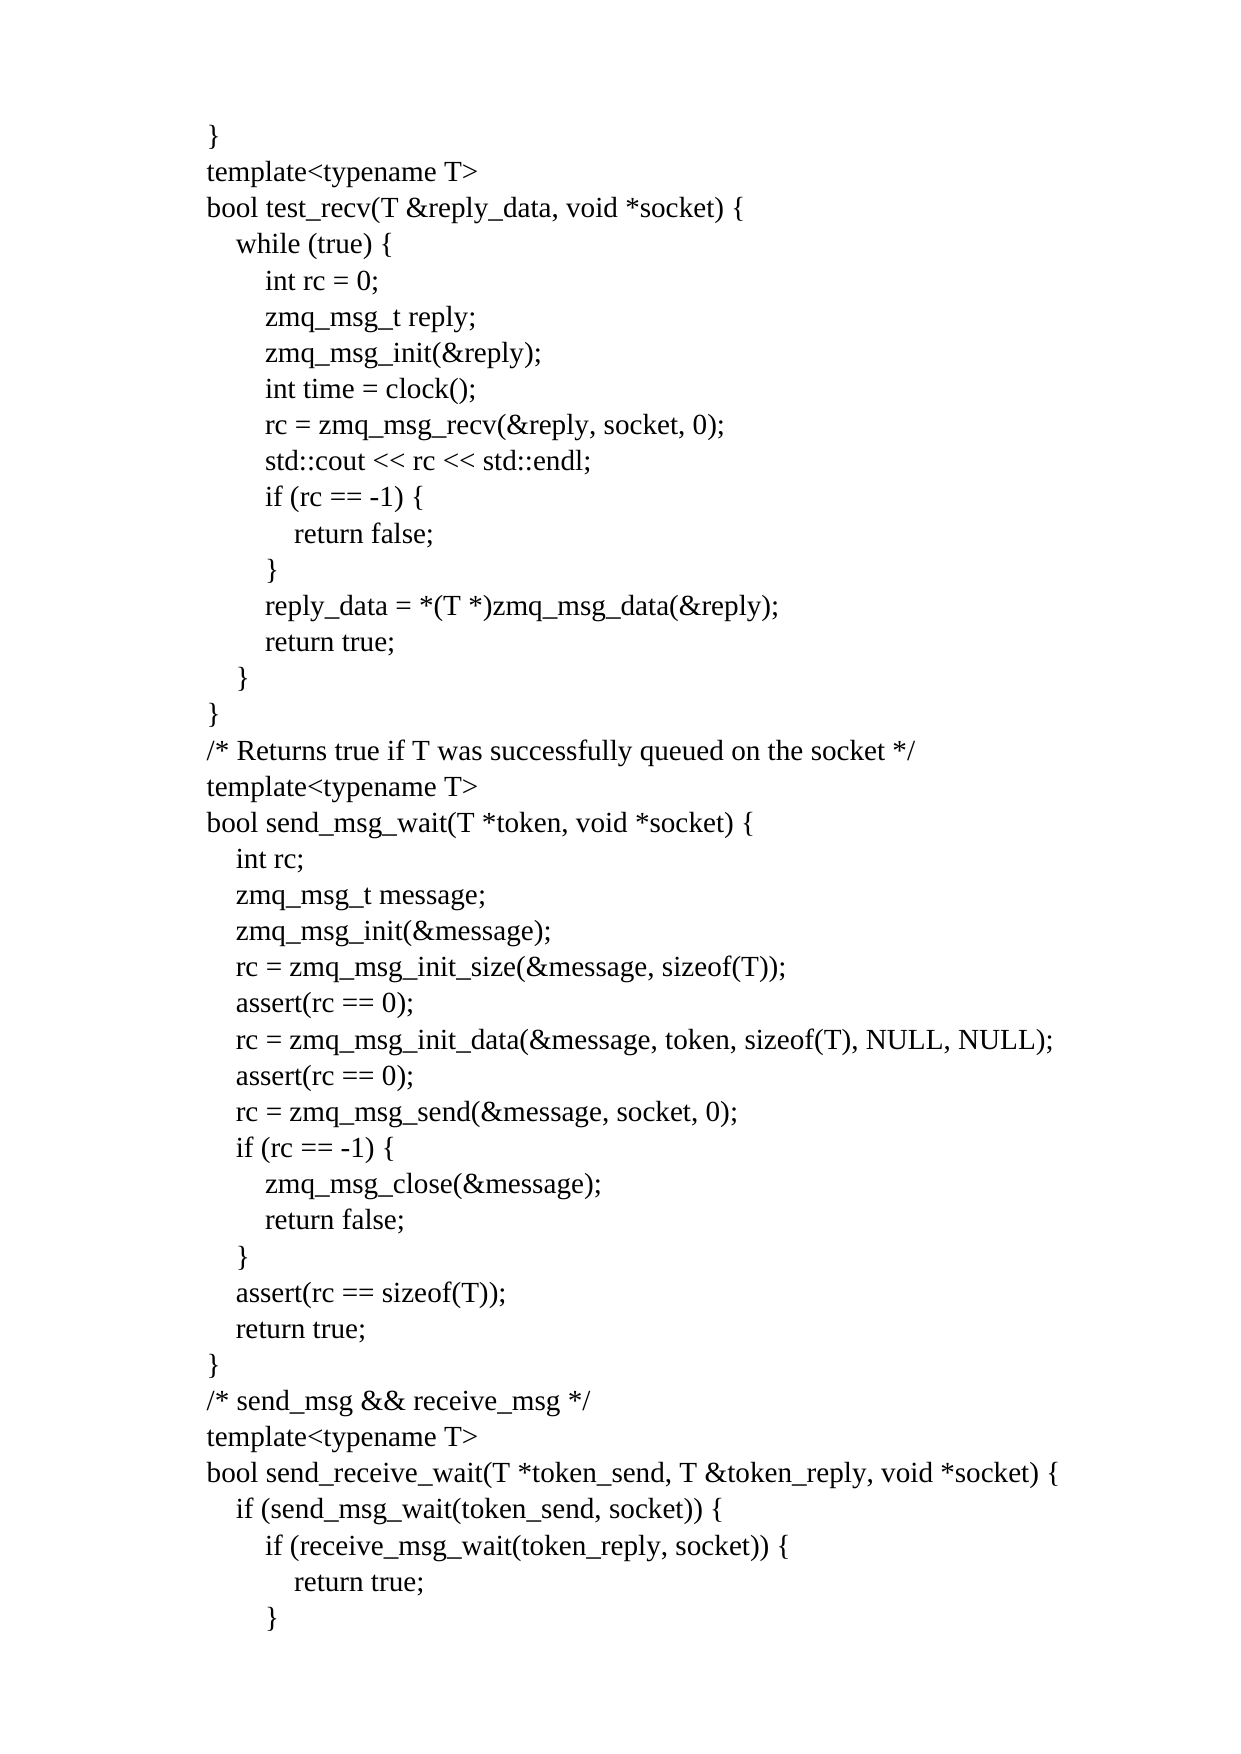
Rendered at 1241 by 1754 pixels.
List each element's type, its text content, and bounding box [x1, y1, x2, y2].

text rc = zmq_msg_init_size(&message, sizeof(T)); [177, 949, 1152, 983]
text } [177, 1239, 1152, 1272]
text reply_data = *(T *)zmq_msg_data(&reply); [177, 588, 1152, 622]
text return true; [177, 624, 1152, 658]
text } [177, 696, 1152, 730]
text /* send_msg && receive_msg */ [177, 1383, 1152, 1417]
text rc = zmq_msg_recv(&reply, socket, 0); [177, 407, 1152, 441]
text bool send_receive_wait(T *token_send, T &token_reply, void *socket) { [177, 1456, 1152, 1489]
text int time = clock(); [177, 371, 1152, 405]
text return true; [177, 1564, 1152, 1597]
text } [177, 660, 1152, 694]
text if (receive_msg_wait(token_reply, socket)) { [177, 1528, 1152, 1561]
text } [177, 1600, 1152, 1634]
text template<typename T> [177, 1419, 1152, 1453]
text if (rc == -1) { [177, 1130, 1152, 1164]
text } [177, 552, 1152, 585]
text if (rc == -1) { [177, 479, 1152, 513]
text zmq_msg_init(&message); [177, 913, 1152, 947]
text assert(rc == 0); [177, 1058, 1152, 1091]
text bool test_recv(T &reply_data, void *socket) { [177, 190, 1152, 224]
text /* Returns true if T was successfully queued on the socket */ [177, 733, 1152, 766]
text } [177, 118, 1152, 152]
text if (send_msg_wait(token_send, socket)) { [177, 1492, 1152, 1525]
text while (true) { [177, 227, 1152, 260]
text assert(rc == 0); [177, 986, 1152, 1019]
text std::cout << rc << std::endl; [177, 443, 1152, 477]
text int rc = 0; [177, 263, 1152, 296]
text zmq_msg_init(&reply); [177, 335, 1152, 368]
text int rc; [177, 841, 1152, 874]
text return false; [177, 516, 1152, 549]
text } [177, 1347, 1152, 1381]
text return true; [177, 1311, 1152, 1344]
text bool send_msg_wait(T *token, void *socket) { [177, 805, 1152, 838]
text return false; [177, 1202, 1152, 1236]
text template<typename T> [177, 154, 1152, 188]
text rc = zmq_msg_init_data(&message, token, sizeof(T), NULL, NULL); [177, 1022, 1152, 1055]
text zmq_msg_close(&message); [177, 1166, 1152, 1200]
text template<typename T> [177, 769, 1152, 802]
text zmq_msg_t message; [177, 877, 1152, 911]
text zmq_msg_t reply; [177, 299, 1152, 332]
text assert(rc == sizeof(T)); [177, 1275, 1152, 1308]
text rc = zmq_msg_send(&message, socket, 0); [177, 1094, 1152, 1128]
